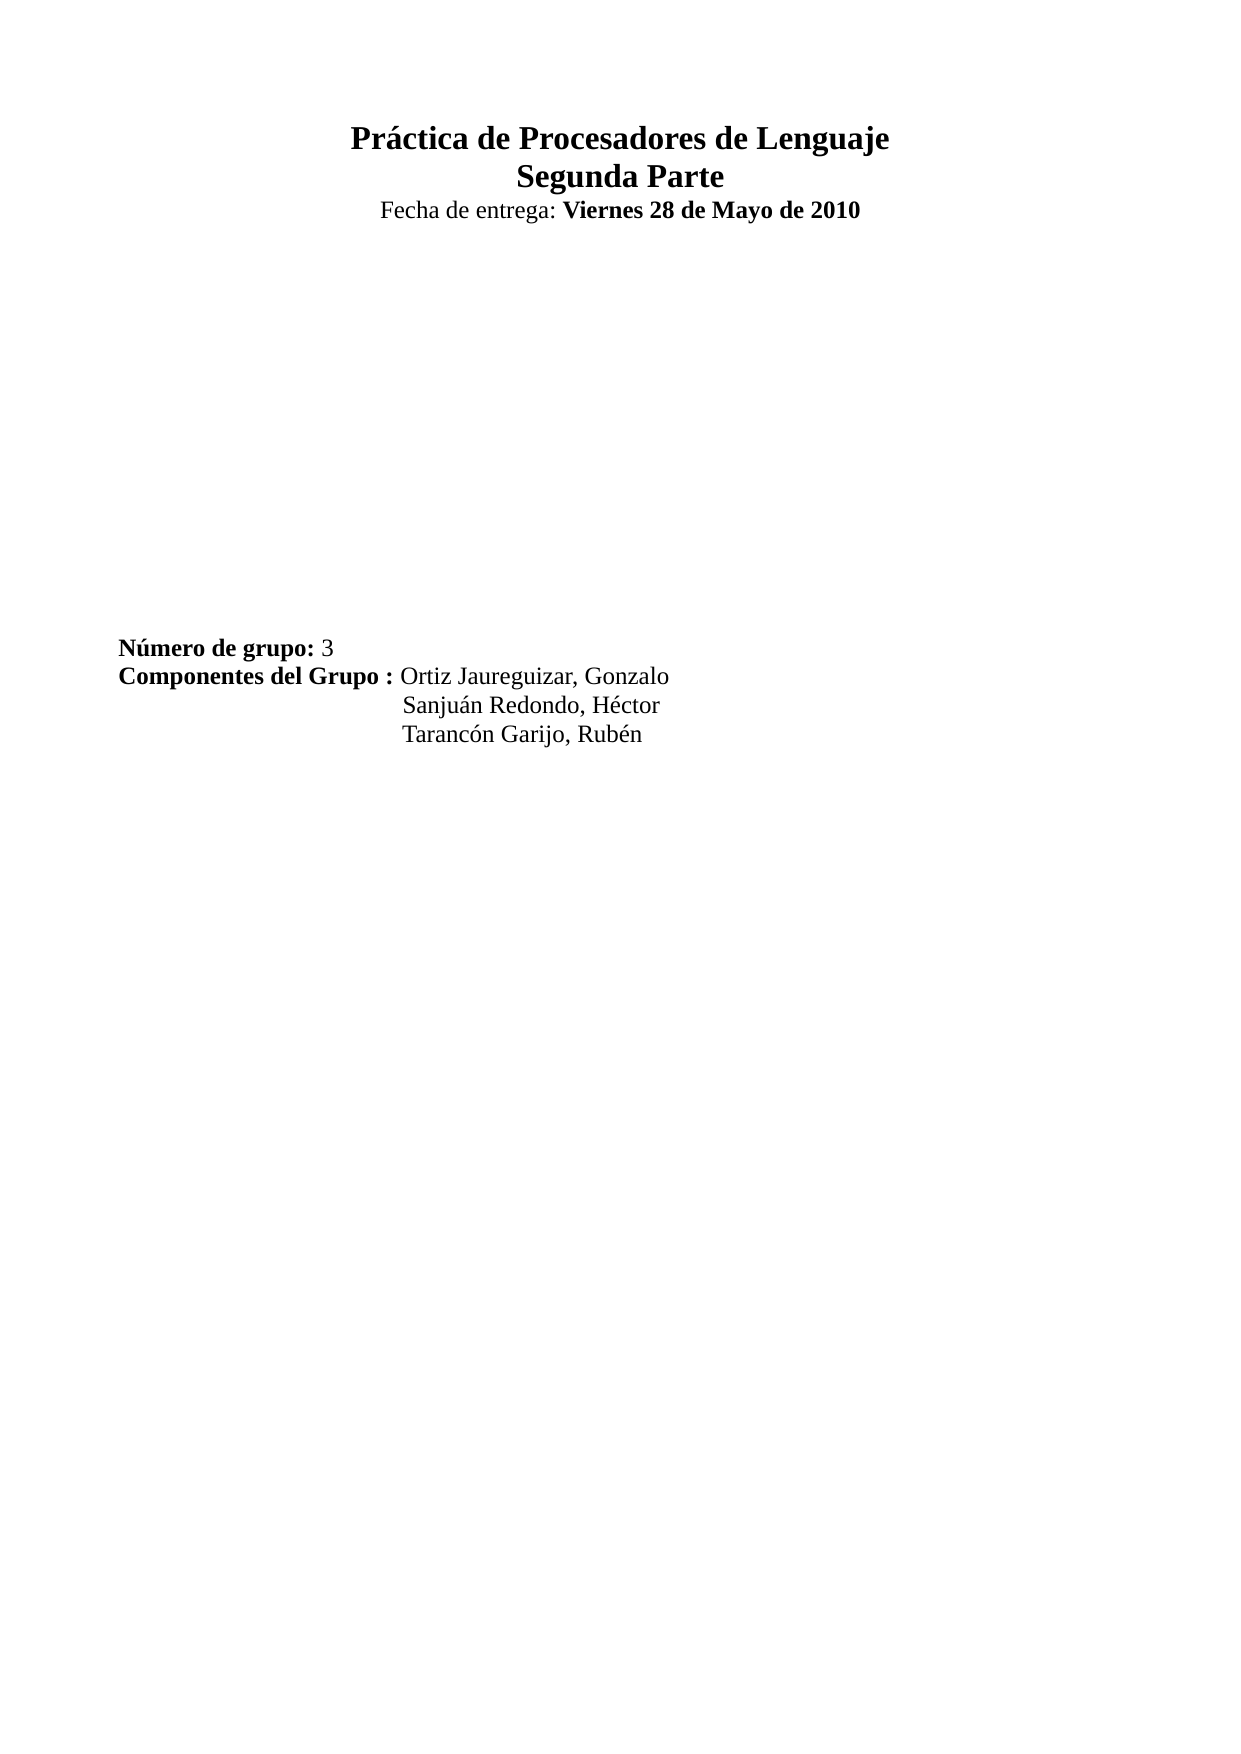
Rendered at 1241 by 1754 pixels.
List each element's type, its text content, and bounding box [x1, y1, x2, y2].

text Fecha de entrega: Viernes 28 de Mayo de 2010 [118, 195, 1122, 223]
text Componentes del Grupo : Ortiz Jaureguizar, Gonzalo [118, 661, 1122, 690]
text Segunda Parte [118, 156, 1122, 195]
text Práctica de Procesadores de Lenguaje [118, 118, 1122, 156]
text Número de grupo: 3 [118, 633, 1122, 661]
text Sanjuán Redondo, Héctor [118, 690, 1122, 719]
text Tarancón Garijo, Rubén [118, 719, 1122, 748]
